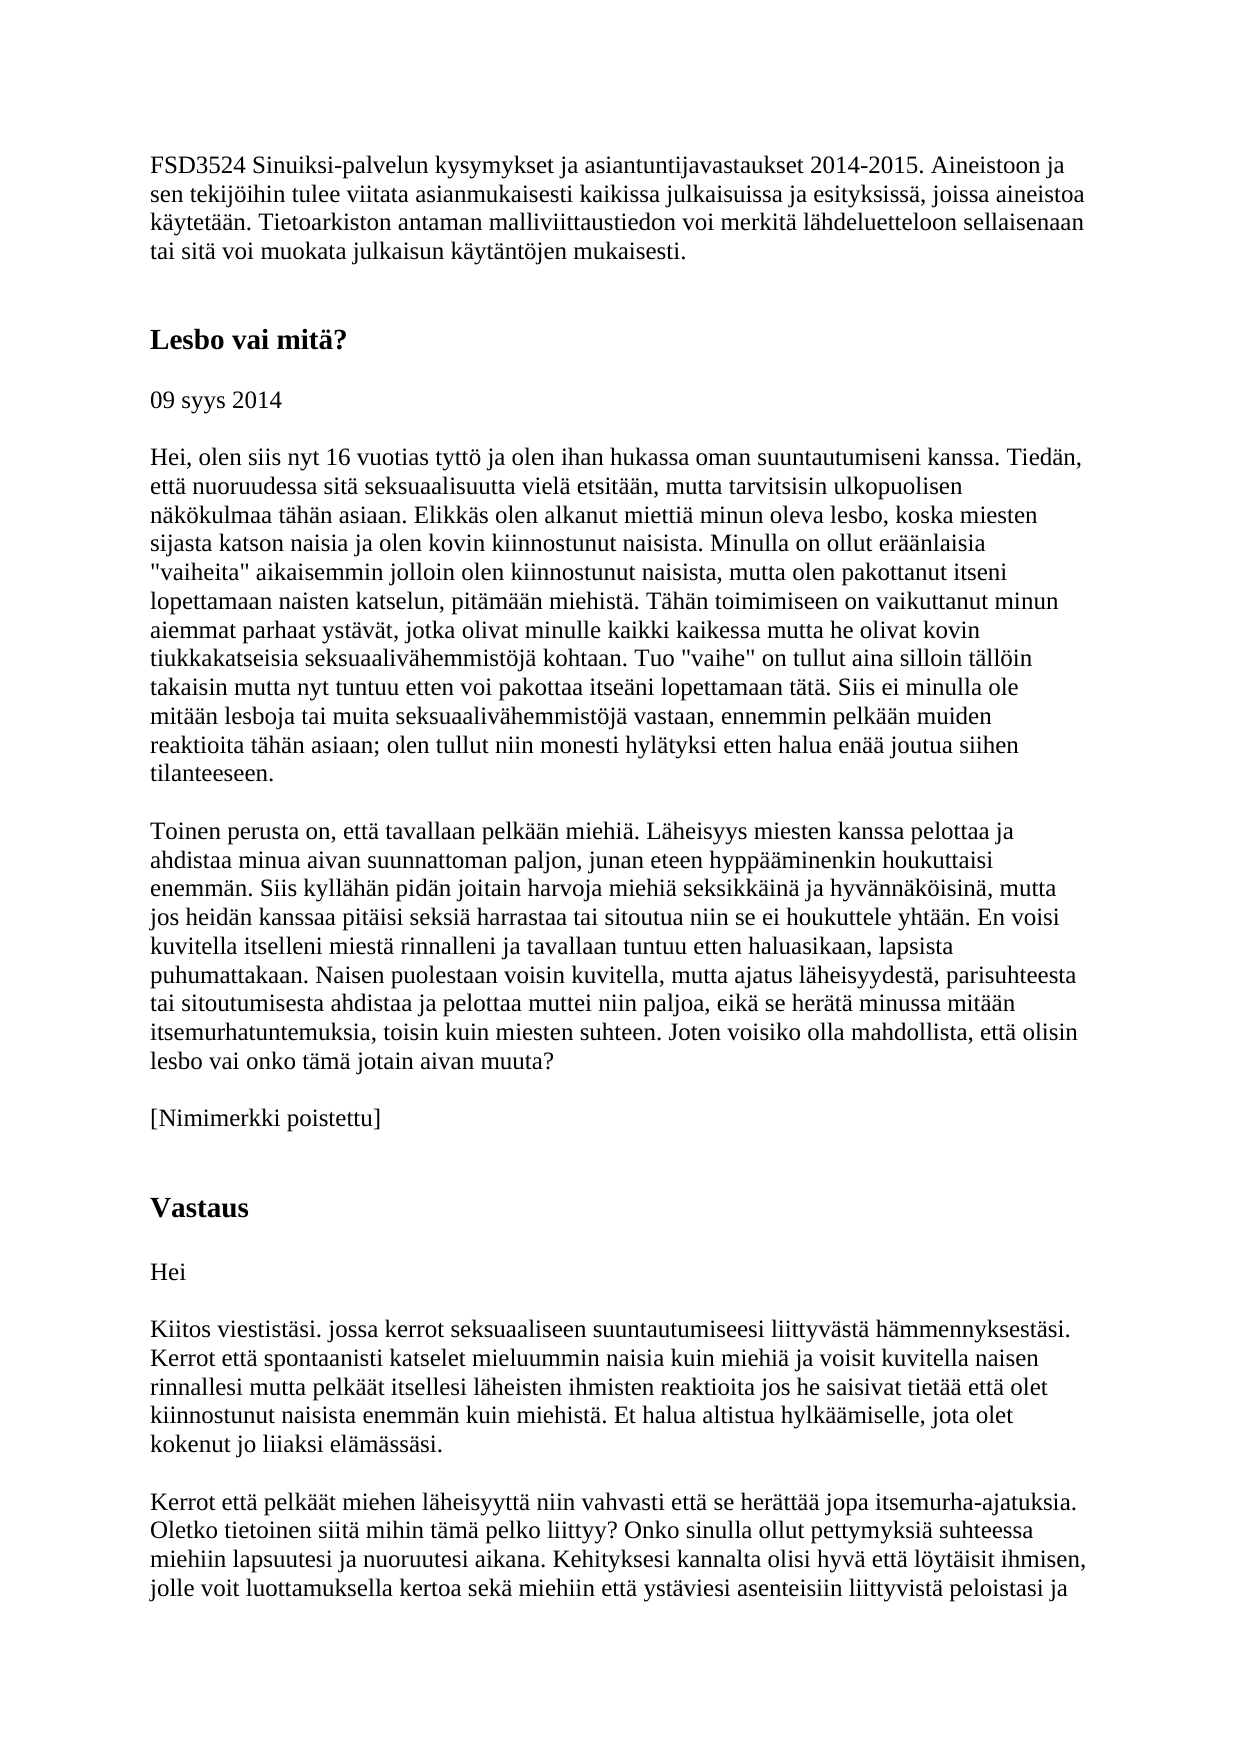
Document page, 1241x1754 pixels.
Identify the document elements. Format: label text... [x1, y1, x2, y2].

text 09 syys 2014 [150, 385, 1090, 413]
text FSD3524 Sinuiksi-palvelun kysymykset ja asiantuntijavastaukset 2014-2015. Aineistoon ja sen tekijöihin tulee viitata asianmukaisesti kaikissa julkaisuissa ja esityksissä, joissa aineistoa käytetään. Tietoarkiston antaman malliviittaustiedon voi merkitä lähdeluetteloon sellaisenaan tai sitä voi muokata julkaisun käytäntöjen mukaisesti. [150, 150, 1090, 265]
text [Nimimerkki poistettu] [150, 1103, 1090, 1132]
text Hei, olen siis nyt 16 vuotias tyttö ja olen ihan hukassa oman suuntautumiseni kanssa. Tiedän, että nuoruudessa sitä seksuaalisuutta vielä etsitään, mutta tarvitsisin ulkopuolisen näkökulmaa tähän asiaan. Elikkäs olen alkanut miettiä minun oleva lesbo, koska miesten sijasta katson naisia ja olen kovin kiinnostunut naisista. Minulla on ollut eräänlaisia "vaiheita" aikaisemmin jolloin olen kiinnostunut naisista, mutta olen pakottanut itseni lopettamaan naisten katselun, pitämään miehistä. Tähän toimimiseen on vaikuttanut minun aiemmat parhaat ystävät, jotka olivat minulle kaikki kaikessa mutta he olivat kovin tiukkakatseisia seksuaalivähemmistöjä kohtaan. Tuo "vaihe" on tullut aina silloin tällöin takaisin mutta nyt tuntuu etten voi pakottaa itseäni lopettamaan tätä. Siis ei minulla ole mitään lesboja tai muita seksuaalivähemmistöjä vastaan, ennemmin pelkään muiden reaktioita tähän asiaan; olen tullut niin monesti hylätyksi etten halua enää joutua siihen tilanteeseen. Toinen perusta on, että tavallaan pelkään miehiä. Läheisyys miesten kanssa pelottaa ja ahdistaa minua aivan suunnattoman paljon, junan eteen hyppääminenkin houkuttaisi enemmän. Siis kyllähän pidän joitain harvoja miehiä seksikkäinä ja hyvännäköisinä, mutta jos heidän kanssaa pitäisi seksiä harrastaa tai sitoutua niin se ei houkuttele yhtään. En voisi kuvitella itselleni miestä rinnalleni ja tavallaan tuntuu etten haluasikaan, lapsista puhumattakaan. Naisen puolestaan voisin kuvitella, mutta ajatus läheisyydestä, parisuhteesta tai sitoutumisesta ahdistaa ja pelottaa muttei niin paljoa, eikä se herätä minussa mitään itsemurhatuntemuksia, toisin kuin miesten suhteen. Joten voisiko olla mahdollista, että olisin lesbo vai onko tämä jotain aivan muuta? [150, 442, 1090, 1075]
text Hei Kiitos viestistäsi. jossa kerrot seksuaaliseen suuntautumiseesi liittyvästä hämmennyksestäsi. Kerrot että spontaanisti katselet mieluummin naisia kuin miehiä ja voisit kuvitella naisen rinnallesi mutta pelkäät itsellesi läheisten ihmisten reaktioita jos he saisivat tietää että olet kiinnostunut naisista enemmän kuin miehistä. Et halua altistua hylkäämiselle, jota olet kokenut jo liiaksi elämässäsi. Kerrot että pelkäät miehen läheisyyttä niin vahvasti että se herättää jopa itsemurha-ajatuksia. Oletko tietoinen siitä mihin tämä pelko liittyy? Onko sinulla ollut pettymyksiä suhteessa miehiin lapsuutesi ja nuoruutesi aikana. Kehityksesi kannalta olisi hyvä että löytäisit ihmisen, jolle voit luottamuksella kertoa sekä miehiin että ystäviesi asenteisiin liittyvistä peloistasi ja [150, 1257, 1090, 1602]
text Lesbo vai mitä? [150, 322, 1090, 356]
text Vastaus [150, 1190, 1090, 1223]
